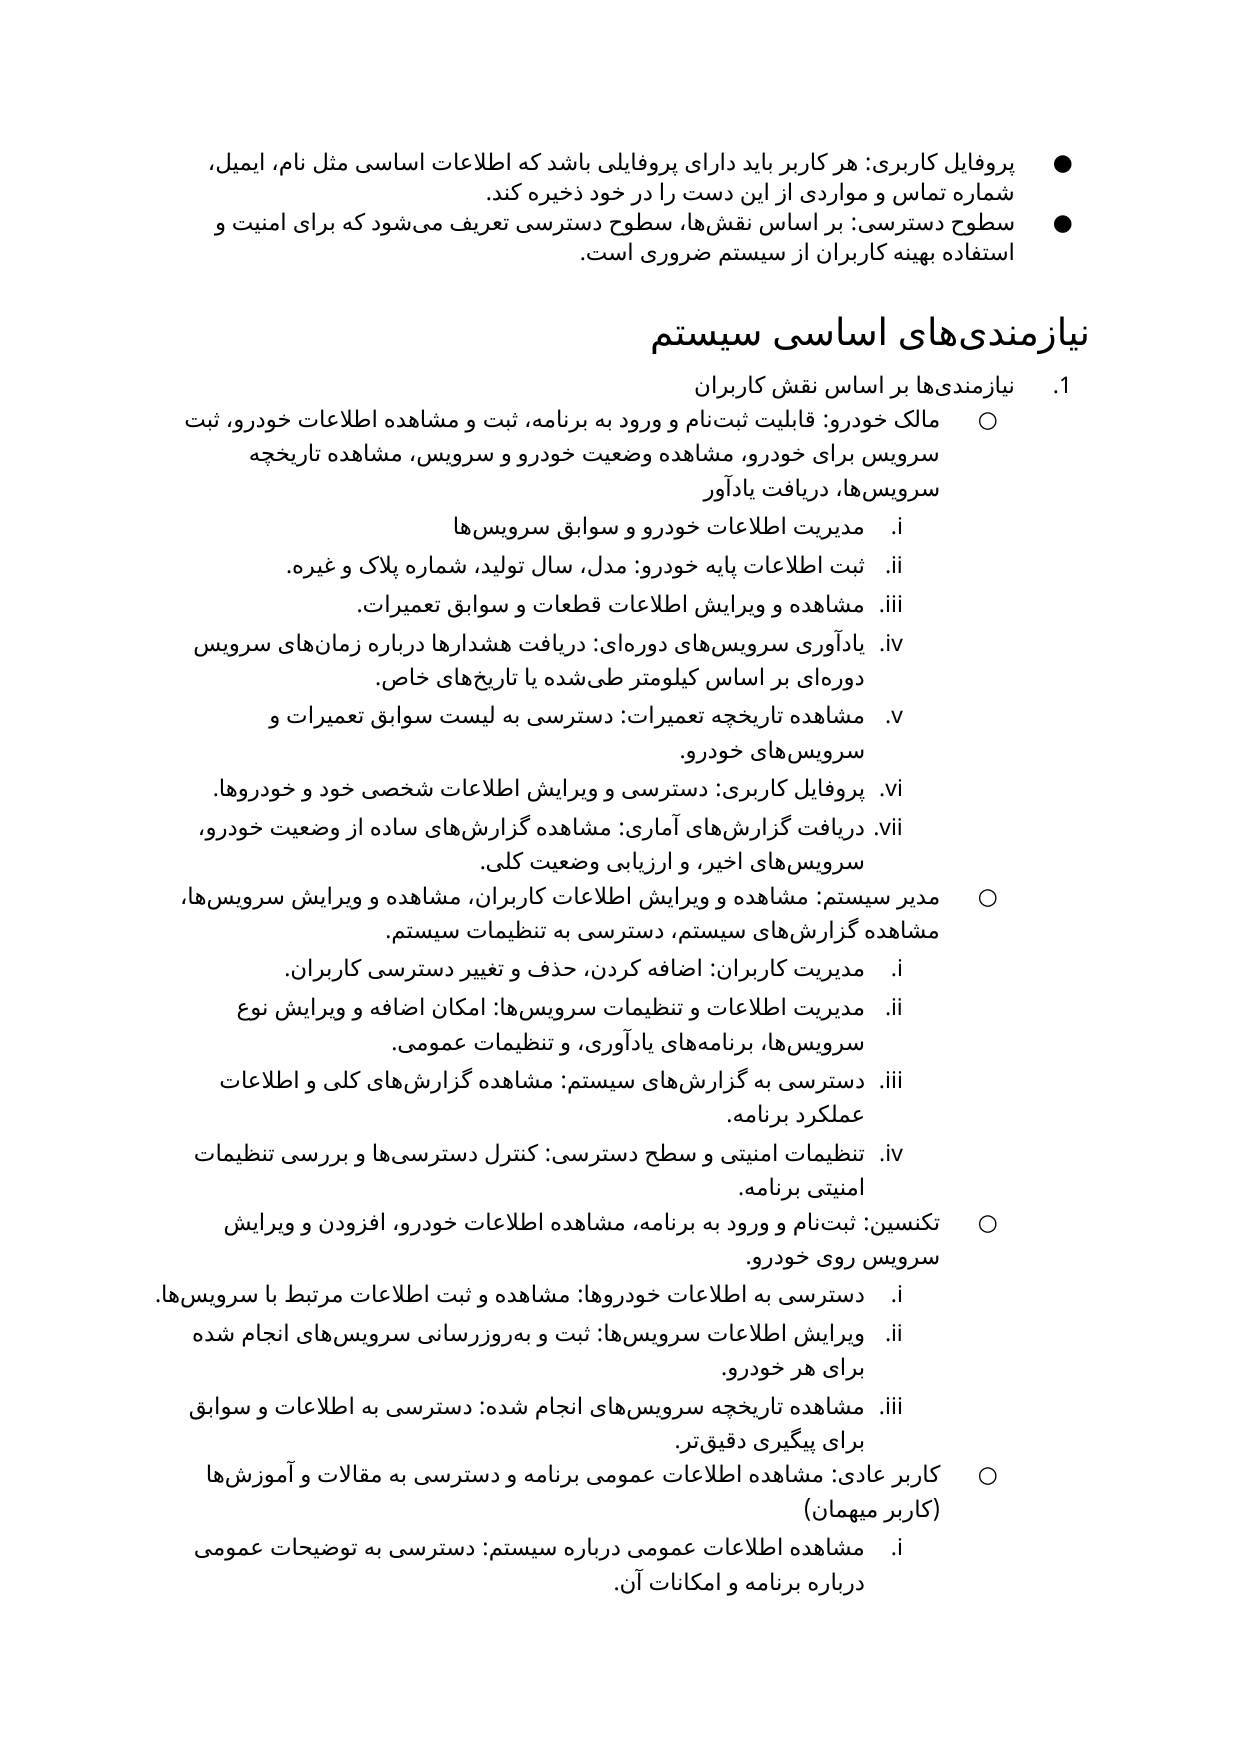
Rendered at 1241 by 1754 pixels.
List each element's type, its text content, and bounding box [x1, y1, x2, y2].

list مشاهده تاریخچه تعمیرات: دسترسی به لیست سوابق تعمیرات و سرویس‌های خودرو. [150, 699, 903, 768]
list مدیر سیستم: مشاهده و ویرایش اطلاعات کاربران، مشاهده و ویرایش سرویس‌ها، مشاهده گزارش‌های سیستم، دسترسی به تنظیمات سیستم. [150, 884, 978, 948]
list دسترسی به اطلاعات خودروها: مشاهده و ثبت اطلاعات مرتبط با سرویس‌ها. [150, 1278, 903, 1312]
list مشاهده تاریخچه سرویس‌های انجام شده: دسترسی به اطلاعات و سوابق برای پیگیری دقیق‌تر. [150, 1390, 903, 1458]
list مدیریت اطلاعات و تنظیمات سرویس‌ها: امکان اضافه و ویرایش نوع سرویس‌ها، برنامه‌های یادآوری، و تنظیمات عمومی. [150, 991, 903, 1059]
list دریافت گزارش‌های آماری: مشاهده گزارش‌های ساده از وضعیت خودرو، سرویس‌های اخیر، و ارزیابی وضعیت کلی. [150, 811, 903, 879]
list تنظیمات امنیتی و سطح دسترسی: کنترل دسترسی‌ها و بررسی تنظیمات امنیتی برنامه. [150, 1137, 903, 1205]
list یادآوری سرویس‌های دوره‌ای: دریافت هشدارها درباره زمان‌های سرویس دوره‌ای بر اساس کیلومتر طی‌شده یا تاریخ‌های خاص. [150, 627, 903, 695]
list ثبت اطلاعات پایه خودرو: مدل، سال تولید، شماره پلاک و غیره. [150, 549, 903, 583]
list مشاهده اطلاعات عمومی درباره سیستم: دسترسی به توضیحات عمومی درباره برنامه و امکانات آن. [150, 1531, 903, 1599]
list مدیریت اطلاعات خودرو و سوابق سرویس‌ها [150, 510, 903, 544]
list پروفایل کاربری: دسترسی و ویرایش اطلاعات شخصی خود و خودروها. [150, 772, 903, 806]
list مالک خودرو: قابلیت ثبت‌نام و ورود به برنامه، ثبت و مشاهده اطلاعات خودرو، ثبت سرویس برای خودرو، مشاهده وضعیت خودرو و سرویس، مشاهده تاریخچه سرویس‌ها، دریافت یادآور [150, 407, 978, 506]
list دسترسی به گزارش‌های سیستم: مشاهده گزارش‌های کلی و اطلاعات عملکرد برنامه. [150, 1064, 903, 1132]
subtitle نیازمندی‌های اساسی سیستم [150, 311, 1090, 360]
list مشاهده و ویرایش اطلاعات قطعات و سوابق تعمیرات. [150, 588, 903, 622]
list مدیریت کاربران: اضافه کردن، حذف و تغییر دسترسی کاربران. [150, 952, 903, 986]
list ویرایش اطلاعات سرویس‌ها: ثبت و به‌روزرسانی سرویس‌های انجام شده برای هر خودرو. [150, 1317, 903, 1385]
list تکنسین: ثبت‌نام و ورود به برنامه، مشاهده اطلاعات خودرو، افزودن و ویرایش سرویس روی خودرو. [150, 1209, 978, 1274]
list نیازمندی‌ها بر اساس نقش کاربران [150, 373, 1053, 402]
list سطوح دسترسی: بر اساس نقش‌ها، سطوح دسترسی تعریف می‌شود که برای امنیت و استفاده بهینه کاربران از سیستم ضروری است. [150, 210, 1053, 269]
list کاربر عادی: مشاهده اطلاعات عمومی برنامه و دسترسی به مقالات و آموزش‌ها (کاربر میهمان) [150, 1462, 978, 1527]
list پروفایل کاربری: هر کاربر باید دارای پروفایلی باشد که اطلاعات اساسی مثل نام، ایمیل، شماره تماس و مواردی از این دست را در خود ذخیره کند. [150, 150, 1053, 210]
